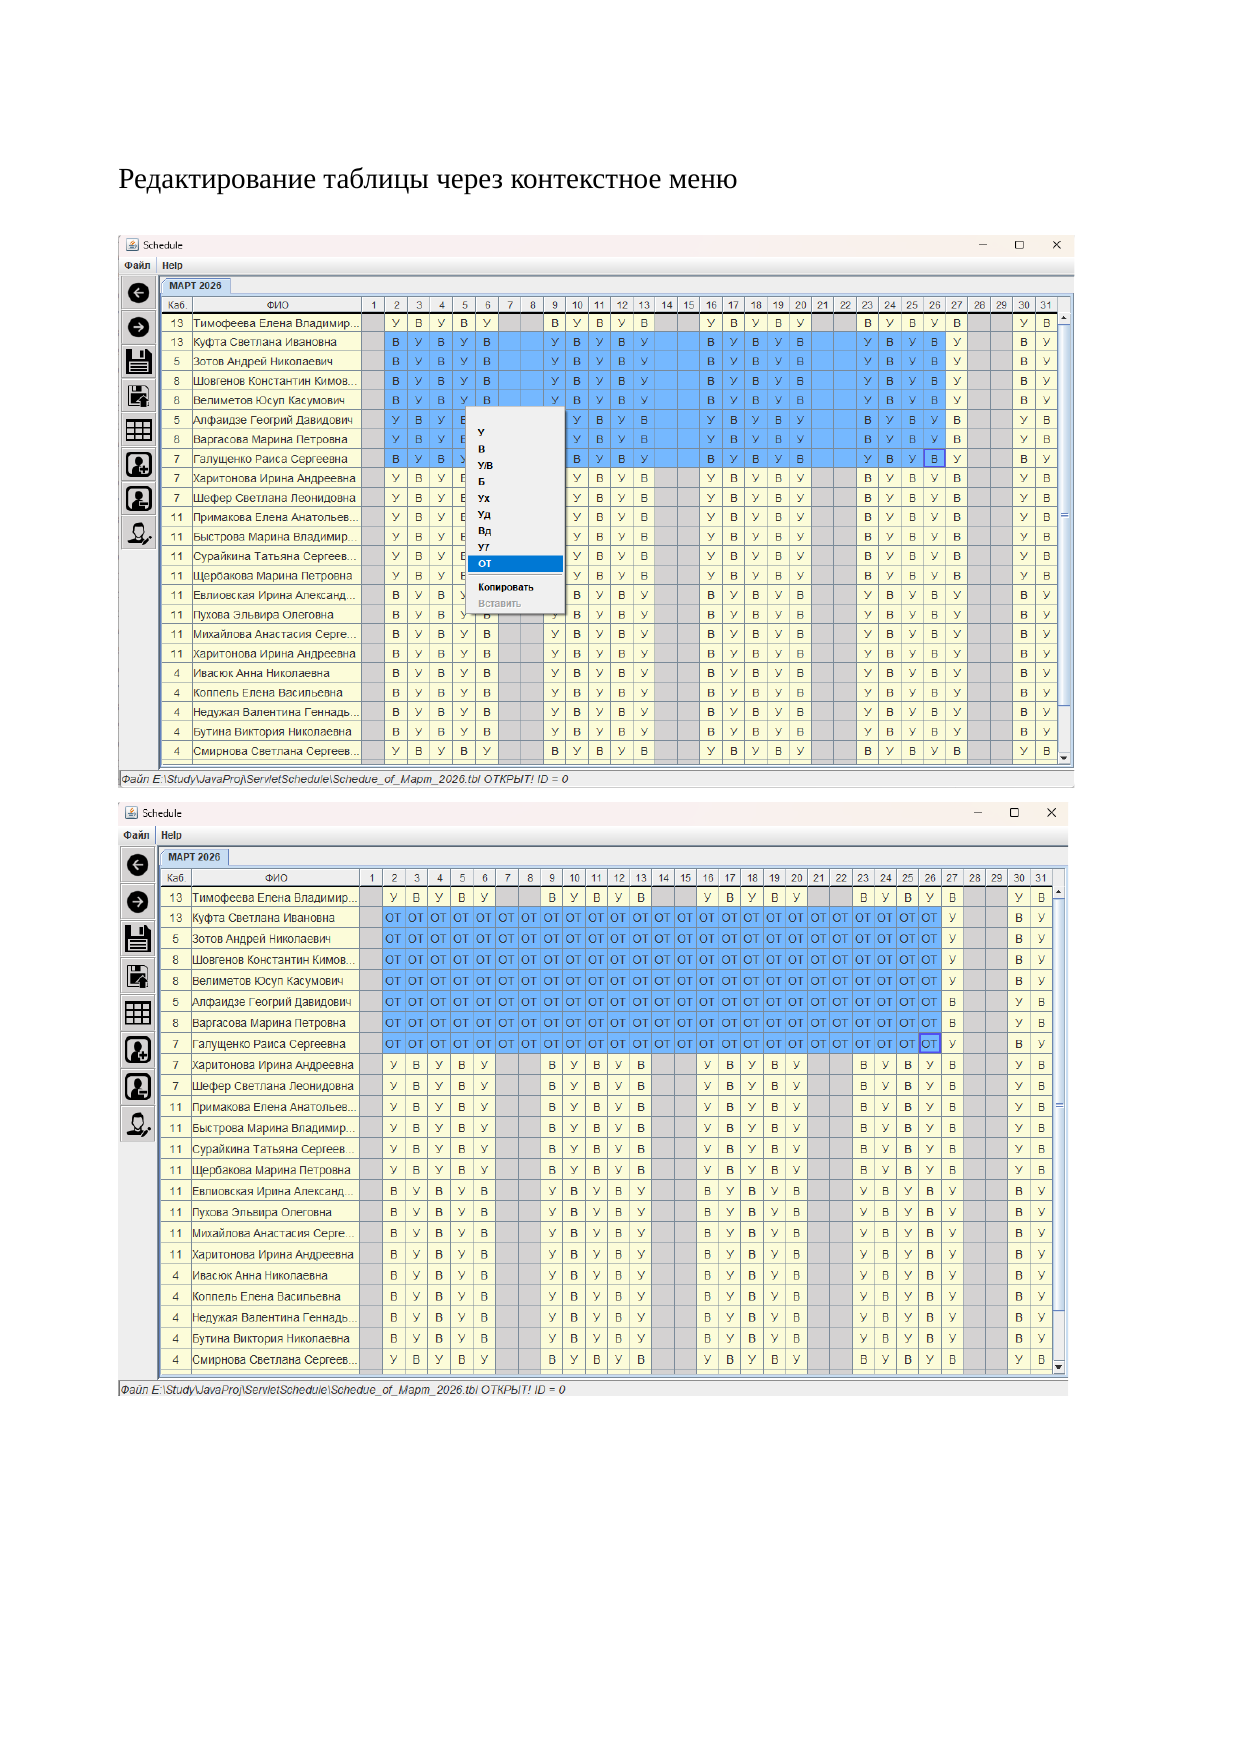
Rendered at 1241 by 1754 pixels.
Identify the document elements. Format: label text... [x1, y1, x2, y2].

text Редактирование таблицы через контекстное меню [118, 161, 1122, 195]
picture [118, 235, 1075, 788]
picture [118, 802, 1069, 1396]
